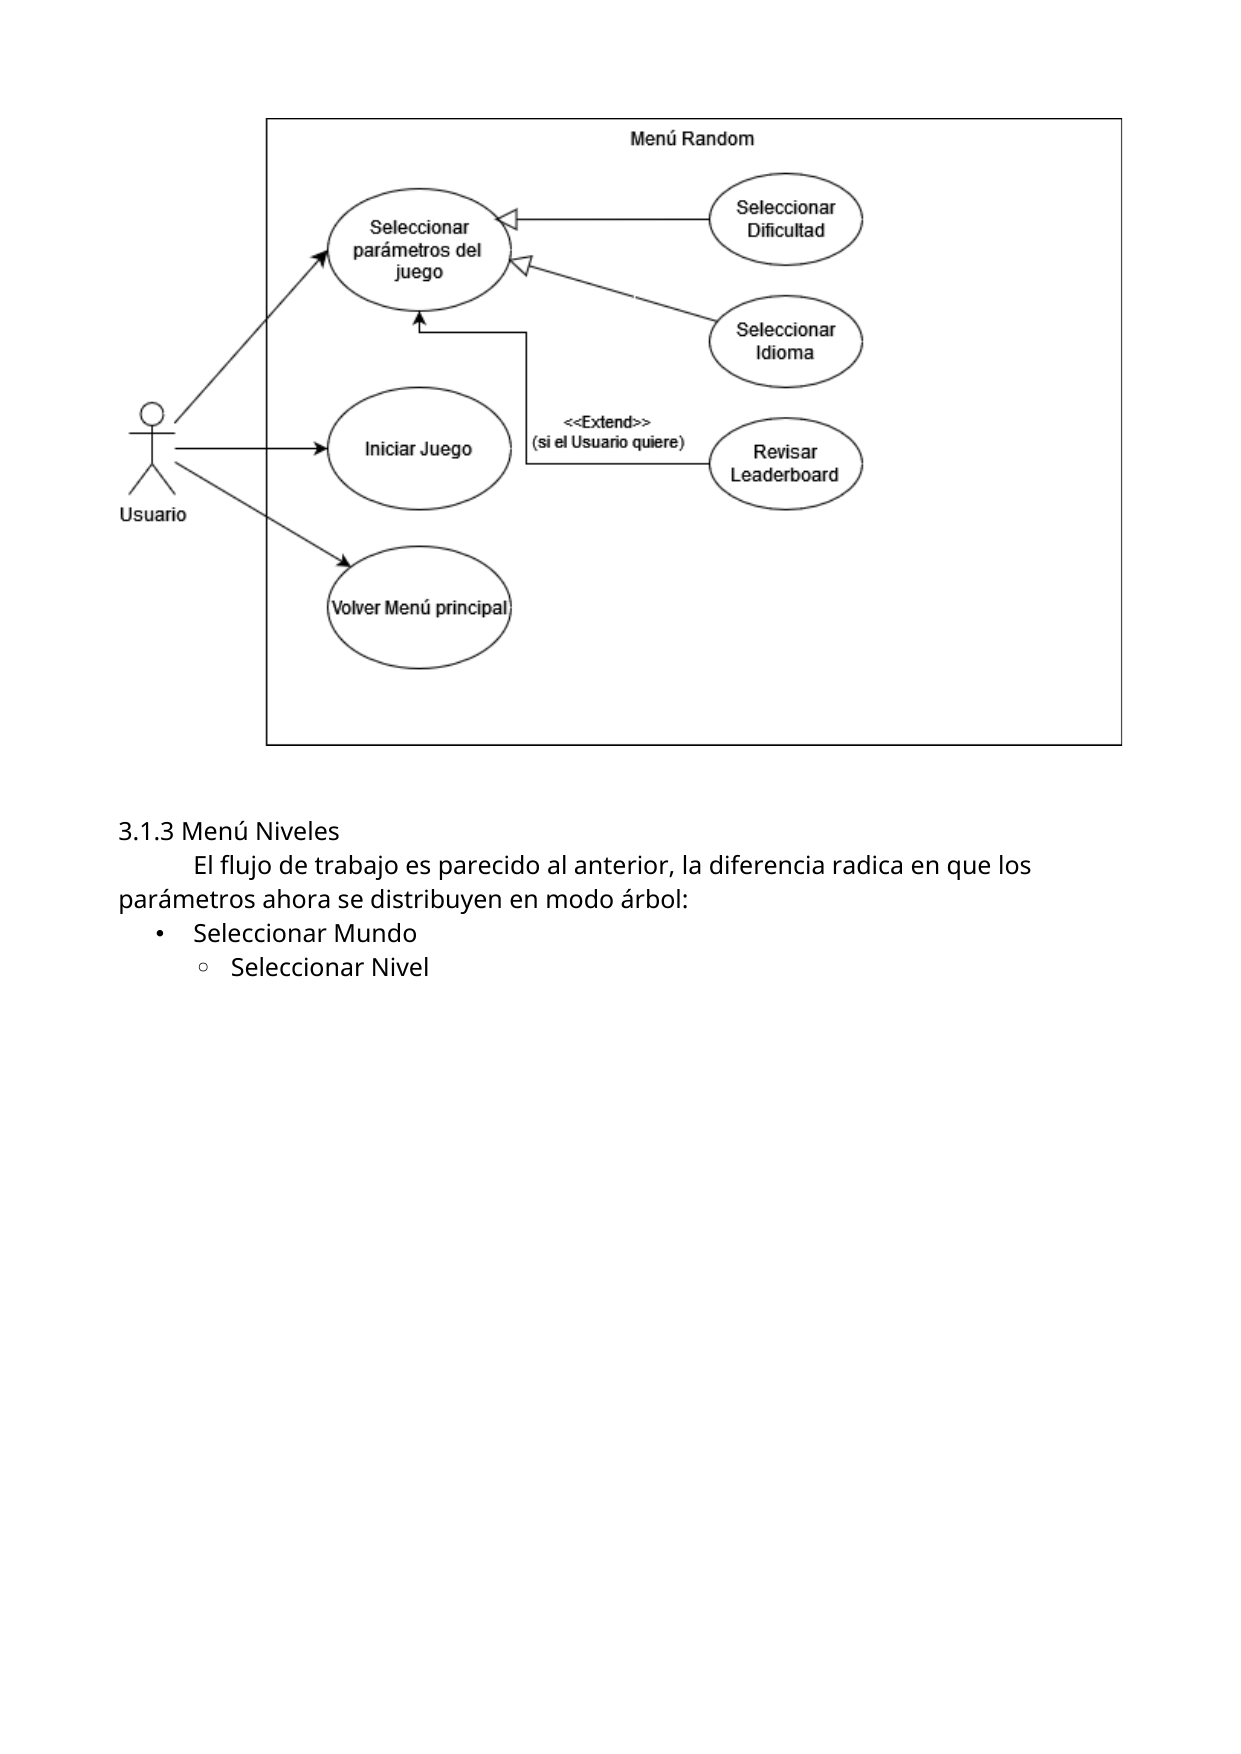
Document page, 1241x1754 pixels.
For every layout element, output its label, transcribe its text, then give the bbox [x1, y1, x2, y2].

list Seleccionar Mundo [156, 916, 1122, 949]
text 3.1.3 Menú Niveles [118, 813, 1122, 847]
picture [118, 118, 1123, 746]
list Seleccionar Nivel [193, 949, 1122, 984]
text El flujo de trabajo es parecido al anterior, la diferencia radica en que los parámetros ahora se distribuyen en modo árbol: [118, 847, 1122, 916]
